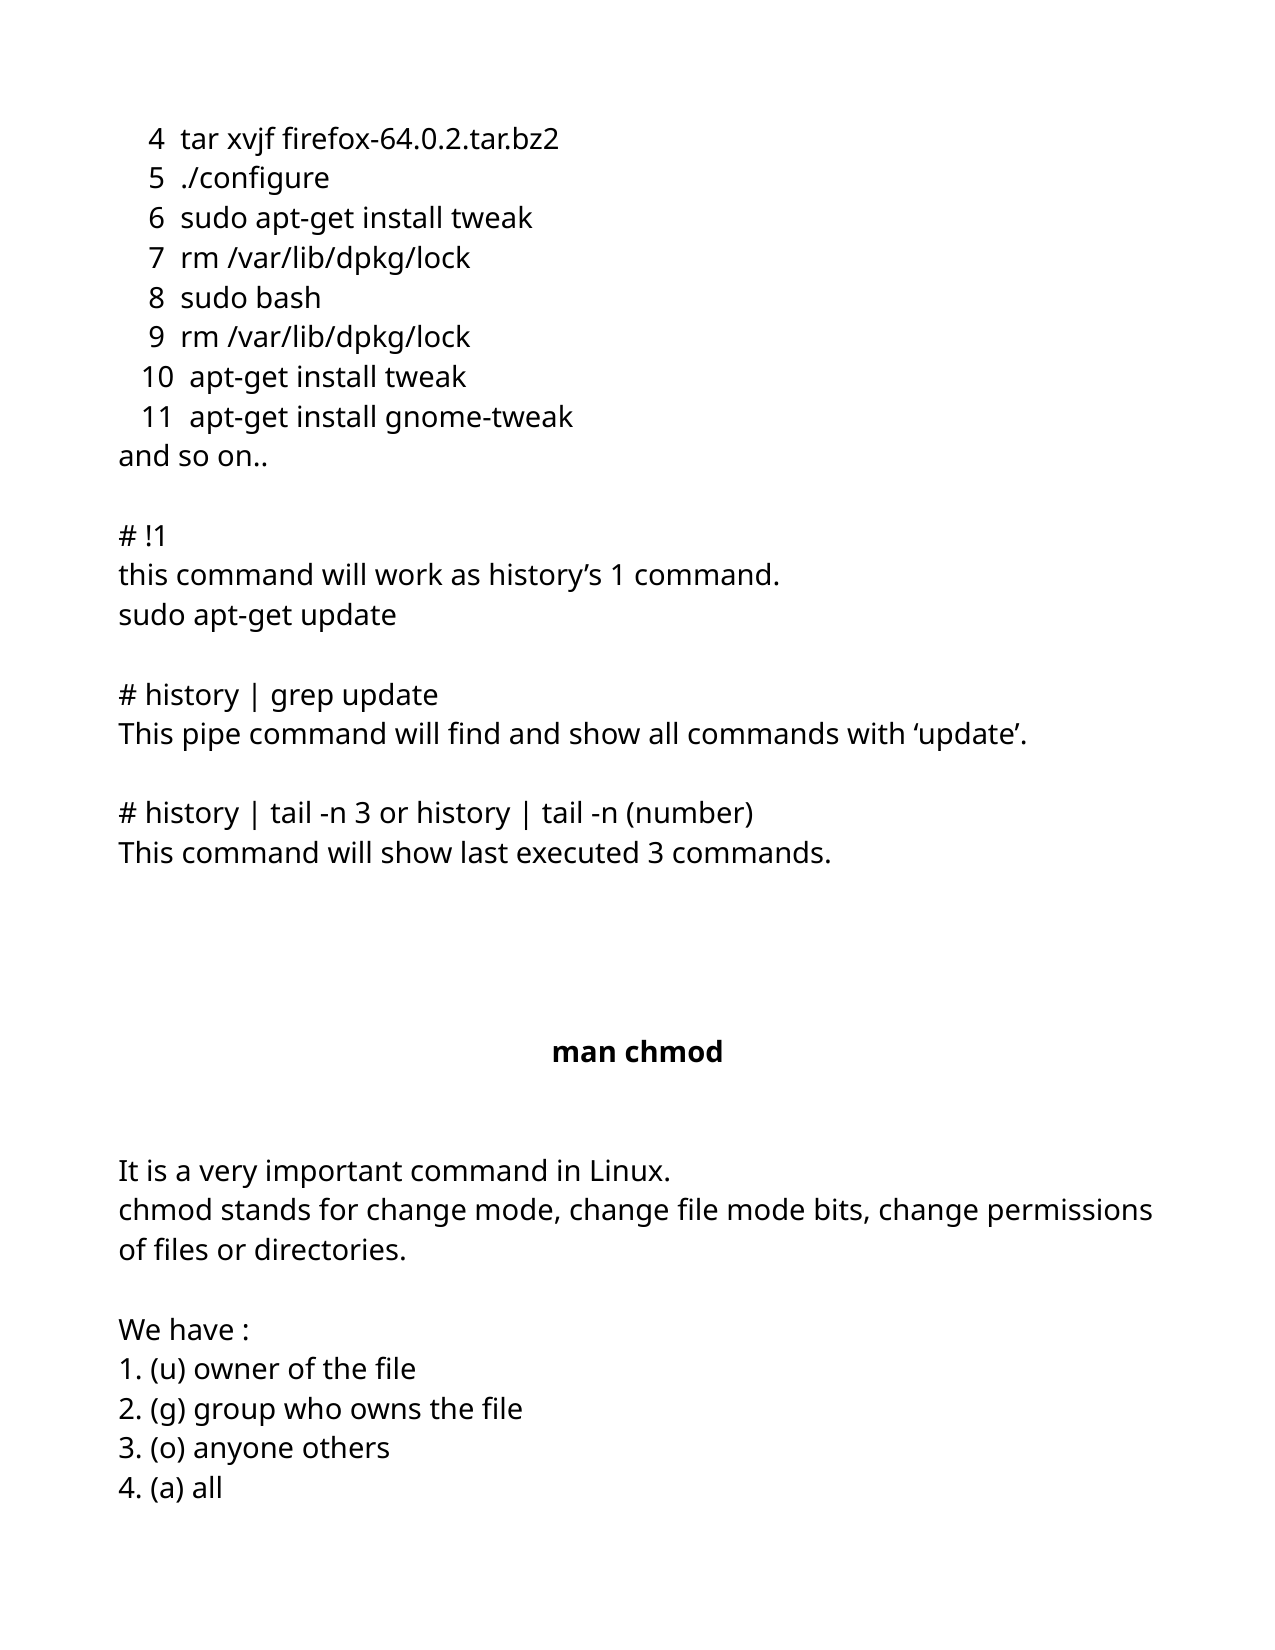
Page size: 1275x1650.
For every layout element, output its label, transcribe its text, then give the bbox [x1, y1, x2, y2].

text We have : [118, 1309, 1157, 1348]
text 4. (a) all [118, 1467, 1157, 1507]
text and so on.. [118, 436, 1157, 475]
text this command will work as history’s 1 command. [118, 555, 1157, 594]
text sudo apt-get update [118, 594, 1157, 634]
text man chmod [118, 1031, 1157, 1071]
text 1. (u) owner of the file [118, 1348, 1157, 1388]
text 9 rm /var/lib/dpkg/lock [118, 317, 1157, 356]
text 4 tar xvjf firefox-64.0.2.tar.bz2 [118, 118, 1157, 158]
text 11 apt-get install gnome-tweak [118, 396, 1157, 436]
text 7 rm /var/lib/dpkg/lock [118, 237, 1157, 277]
text # history | grep update [118, 674, 1157, 713]
text 8 sudo bash [118, 277, 1157, 317]
text This command will show last executed 3 commands. [118, 832, 1157, 872]
text # history | tail -n 3 or history | tail -n (number) [118, 793, 1157, 832]
text 3. (o) anyone others [118, 1428, 1157, 1467]
text It is a very important command in Linux. [118, 1150, 1157, 1190]
text chmod stands for change mode, change file mode bits, change permissions of files or directories. [118, 1190, 1157, 1269]
text 6 sudo apt-get install tweak [118, 197, 1157, 237]
text 2. (g) group who owns the file [118, 1388, 1157, 1428]
text # !1 [118, 515, 1157, 555]
text 10 apt-get install tweak [118, 356, 1157, 396]
text This pipe command will find and show all commands with ‘update’. [118, 713, 1157, 753]
text 5 ./configure [118, 158, 1157, 197]
